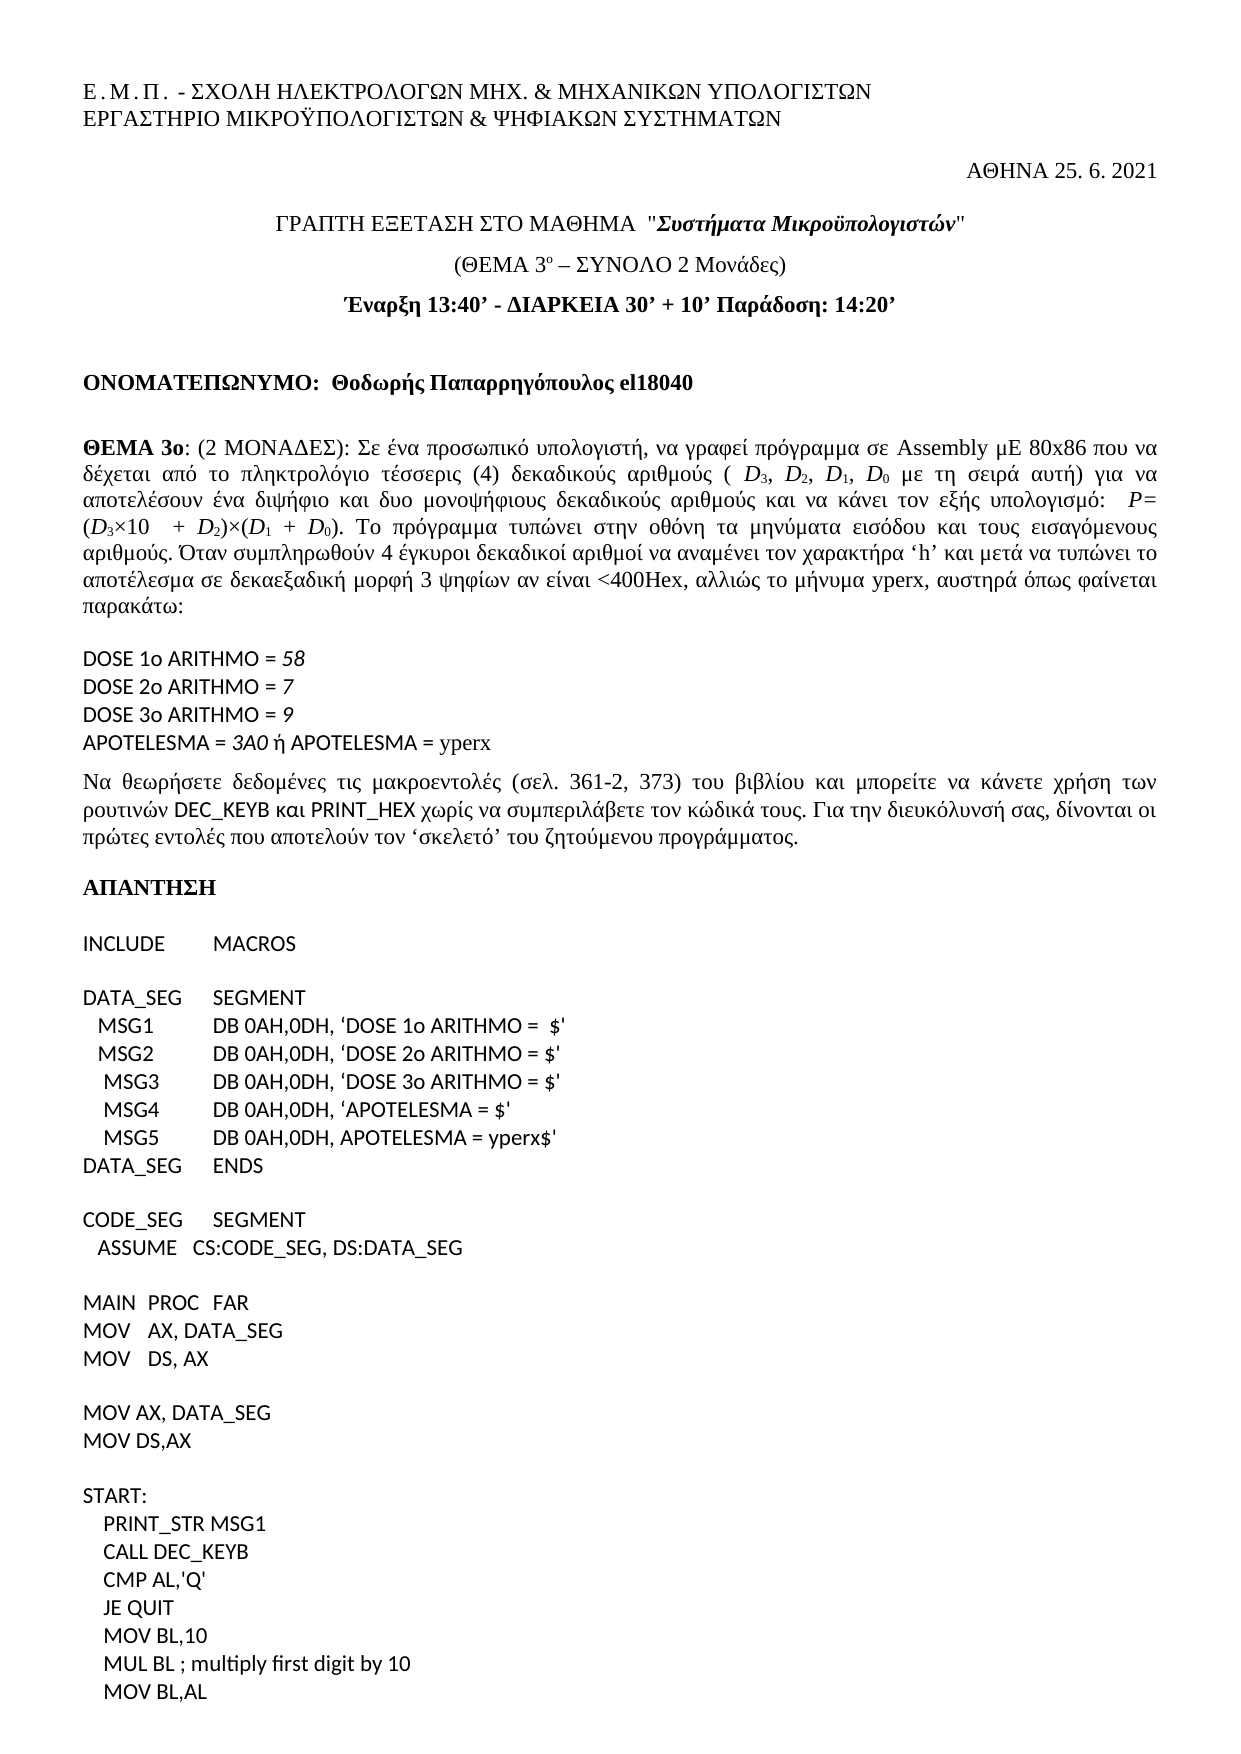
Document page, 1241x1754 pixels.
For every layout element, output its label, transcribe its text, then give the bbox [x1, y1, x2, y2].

text DOSE 3o ARITHMO = 9 [83, 700, 1157, 728]
text APOTELESMA = 3A0 ή APOTELESMA = yperx [83, 728, 1157, 756]
text Να θεωρήσετε δεδομένες τις μακροεντολές (σελ. 361-2, 373) του βιβλίου και μπορείτε να κάνετε χρήση των ρουτινών DEC_KEYB και PRINT_HEX χωρίς να συμπεριλάβετε τον κώδικά τους. Για την διευκόλυνσή σας, δίνονται οι πρώτες εντολές που αποτελούν τον ‘σκελετό’ του ζητούμενου προγράμματος. [83, 768, 1157, 849]
text MSG5 DB 0AH,0DH, APOTELESMA = yperx$' [83, 1123, 1161, 1151]
text Έναρξη 13:40’ - ΔΙΑΡΚΕΙΑ 30’ + 10’ Παράδοση: 14:20’ [83, 291, 1157, 318]
text ΟΝΟΜΑΤΕΠΩΝΥΜΟ: Θοδωρής Παπαρρηγόπουλος el18040 [83, 369, 1157, 395]
text PRINT_STR MSG1 [83, 1509, 1161, 1537]
text INCLUDE MACROS [83, 929, 1161, 957]
text MOV AX, DATA_SEG [83, 1398, 1161, 1426]
text JE QUIT [83, 1593, 1161, 1621]
text ΑΘΗΝΑ 25. 6. 2021 [83, 157, 1157, 184]
text MOV DS, AX [83, 1344, 1161, 1372]
text MOV BL,10 [83, 1621, 1161, 1649]
text DOSE 1o ARITHMO = 58 [83, 644, 1157, 672]
text START: [83, 1481, 1161, 1509]
text DOSE 2o ARITHMO = 7 [83, 672, 1157, 700]
subtitle ΕΡΓΑΣΤΗΡΙΟ ΜΙΚΡΟΫΠΟΛΟΓΙΣΤΩΝ & ΨΗΦΙΑΚΩΝ ΣΥΣΤΗΜΑΤΩΝ [83, 104, 1157, 131]
text CMP AL,'Q' [83, 1565, 1161, 1593]
text CALL DEC_KEYB [83, 1537, 1161, 1565]
text ΓΡΑΠΤΗ ΕΞΕΤΑΣΗ ΣΤΟ ΜΑΘΗΜΑ "Συστήματα Μικροϋπολογιστών" [83, 210, 1157, 236]
text DATA_SEG ENDS [83, 1151, 1161, 1179]
text DATA_SEG SEGMENT [83, 983, 1161, 1011]
text MUL BL ; multiply first digit by 10 [83, 1649, 1161, 1677]
text ΘΕΜΑ 3ο: (2 ΜΟΝΑΔΕΣ): Σε ένα προσωπικό υπολογιστή, να γραφεί πρόγραμμα σε Assembly μΕ 80x86 που να δέχεται από το πληκτρολόγιο τέσσερις (4) δεκαδικούς αριθμούς ( D3, D2, D1, D0 με τη σειρά αυτή) για να αποτελέσουν ένα διψήφιο και δυο μονοψήφιους δεκαδικούς αριθμούς και να κάνει τον εξής υπολογισμό: P= (D3×10 + D2)×(D1 + D0). Το πρόγραμμα τυπώνει στην οθόνη τα μηνύματα εισόδου και τους εισαγόμενους αριθμούς. Όταν συμπληρωθούν 4 έγκυροι δεκαδικοί αριθμοί να αναμένει τον χαρακτήρα ‘h’ και μετά να τυπώνει το αποτέλεσμα σε δεκαεξαδική μορφή 3 ψηφίων αν είναι <400Hex, αλλιώς το μήνυμα yperx, αυστηρά όπως φαίνεται παρακάτω: [83, 434, 1157, 618]
text MSG1 DB 0AH,0DH, ‘DOSE 1o ARITHMO = $' [83, 1011, 1161, 1039]
text MSG2 DB 0AH,0DH, ‘DOSE 2o ARITHMO = $' [83, 1039, 1161, 1067]
text MSG4 DB 0AH,0DH, ‘APOTELESMA = $' [83, 1095, 1161, 1123]
text MOV DS,AX [83, 1426, 1161, 1454]
text CODE_SEG SEGMENT [83, 1206, 1161, 1233]
text MOV BL,AL [83, 1677, 1161, 1705]
text ASSUME CS:CODE_SEG, DS:DATA_SEG [83, 1233, 1161, 1262]
text MOV AX, DATA_SEG [83, 1316, 1161, 1344]
text (ΘΕΜΑ 3ο – ΣΥΝΟΛΟ 2 Μονάδες) [83, 251, 1157, 277]
text MSG3 DB 0AH,0DH, ‘DOSE 3o ARITHMO = $' [83, 1067, 1161, 1095]
text ΑΠΑΝΤΗΣΗ [83, 874, 1157, 901]
text MAIN PROC FAR [83, 1288, 1161, 1316]
text Ε.Μ.Π. - ΣΧΟΛΗ ΗΛΕΚΤΡΟΛΟΓΩΝ ΜΗΧ. & ΜΗΧΑΝΙΚΩΝ ΥΠΟΛΟΓΙΣΤΩΝ [83, 78, 1157, 104]
